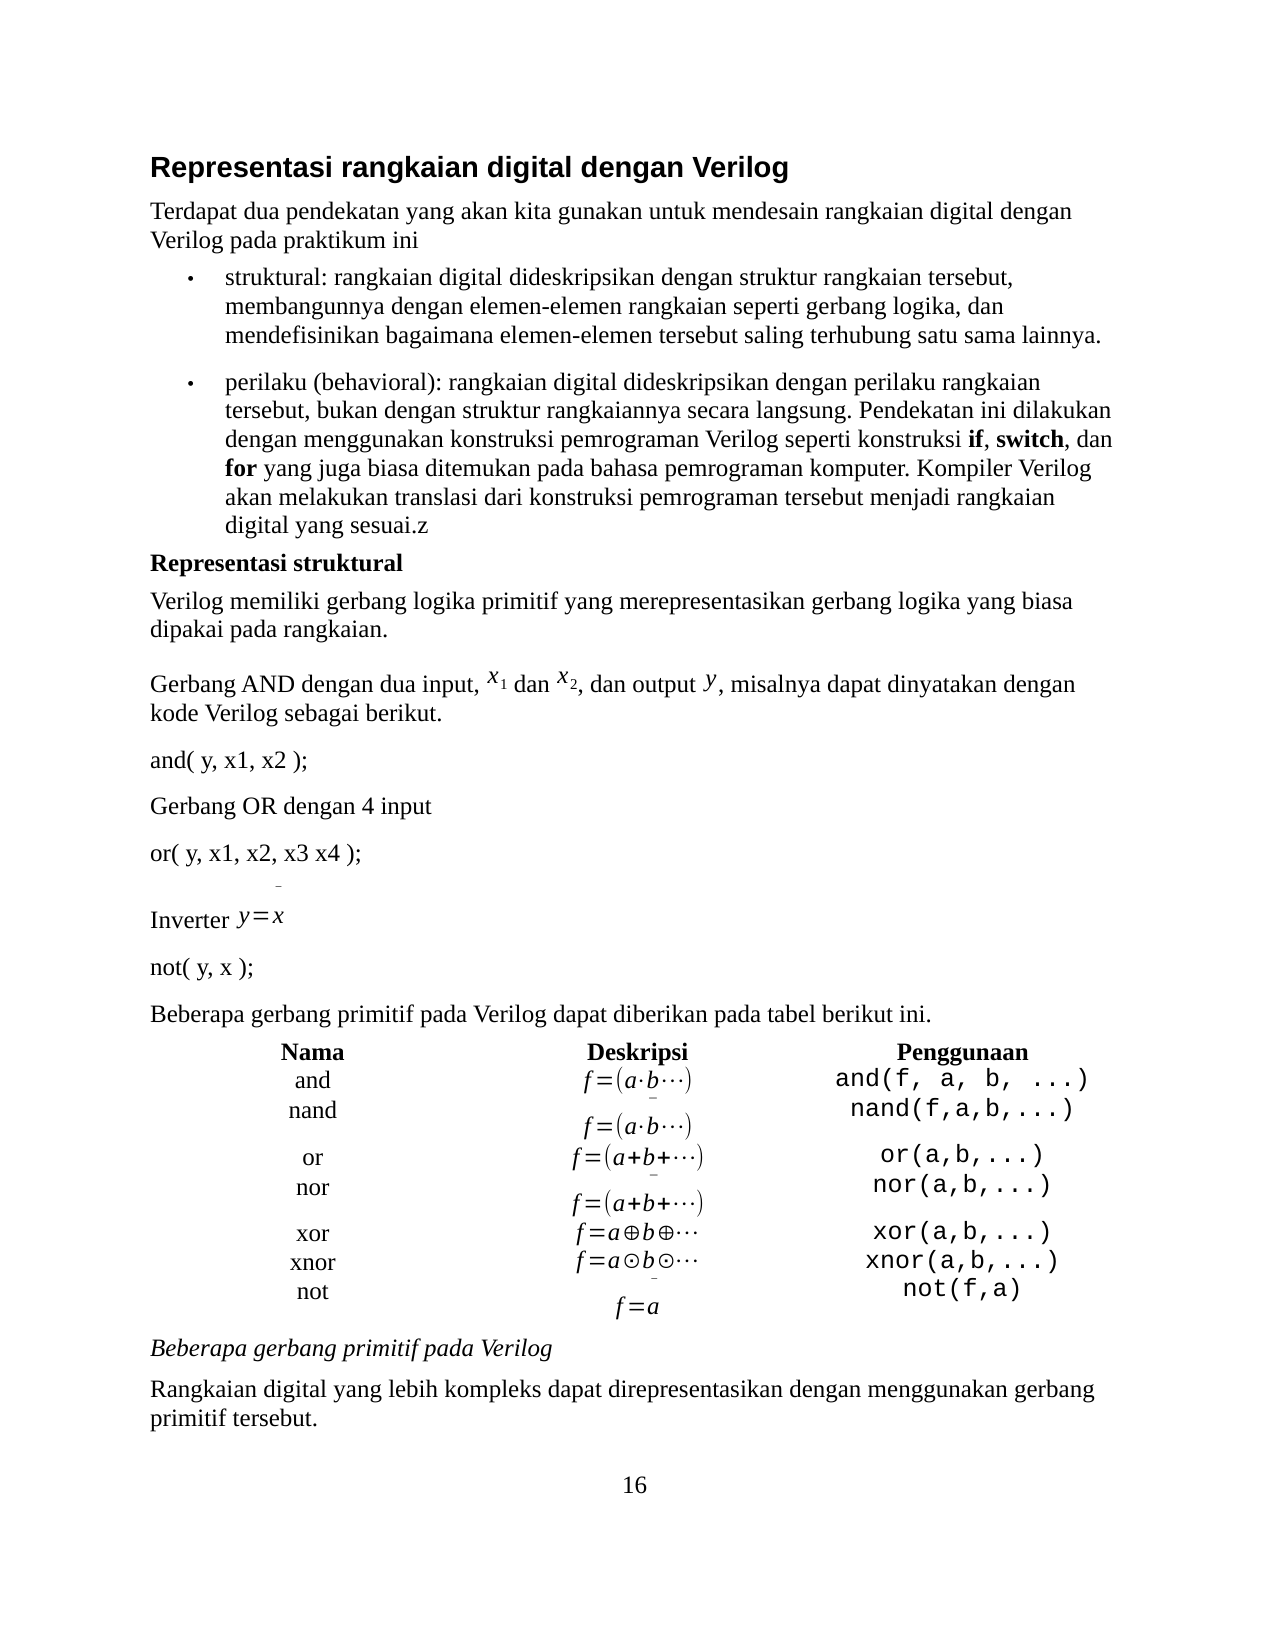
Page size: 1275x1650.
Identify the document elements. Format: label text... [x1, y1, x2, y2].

subtitle Representasi rangkaian digital dengan Verilog [150, 150, 1125, 183]
text Inverter [150, 885, 1125, 934]
table_cell or(a,b,...) [800, 1142, 1125, 1172]
text Rangkaian digital yang lebih kompleks dapat direpresentasikan dengan menggunakan gerbang primitif tersebut. [150, 1374, 1125, 1431]
list perilaku (behavioral): rangkaian digital dideskripsikan dengan perilaku rangkaian tersebut, bukan dengan struktur rangkaiannya secara langsung. Pendekatan ini dilakukan dengan menggunakan konstruksi pemrograman Verilog seperti konstruksi if, switch, dan for yang juga biasa ditemukan pada bahasa pemrograman komputer. Kompiler Verilog akan melakukan translasi dari konstruksi pemrograman tersebut menjadi rangkaian digital yang sesuai.z [187, 367, 1125, 539]
text Beberapa gerbang primitif pada Verilog dapat diberikan pada tabel berikut ini. [150, 999, 1125, 1028]
table_cell [475, 1219, 800, 1247]
text or( y, x1, x2, x3 x4 ); [150, 838, 1125, 867]
table_cell [475, 1247, 800, 1276]
table_cell nand [150, 1095, 475, 1142]
table_cell not(f,a) [800, 1276, 1125, 1320]
table_cell [475, 1095, 800, 1142]
table_cell and [150, 1065, 475, 1095]
table_cell [475, 1276, 800, 1320]
text Verilog memiliki gerbang logika primitif yang merepresentasikan gerbang logika yang biasa dipakai pada rangkaian. [150, 586, 1125, 643]
table_cell and(f, a, b, ...) [800, 1065, 1125, 1095]
text Terdapat dua pendekatan yang akan kita gunakan untuk mendesain rangkaian digital dengan Verilog pada praktikum ini [150, 196, 1125, 253]
table_header Penggunaan [800, 1037, 1125, 1065]
table_cell or [150, 1142, 475, 1172]
table_cell nor [150, 1172, 475, 1218]
table_cell [475, 1172, 800, 1218]
list struktural: rangkaian digital dideskripsikan dengan struktur rangkaian tersebut, membangunnya dengan elemen-elemen rangkaian seperti gerbang logika, dan mendefisinikan bagaimana elemen-elemen tersebut saling terhubung satu sama lainnya. [187, 262, 1125, 349]
table_cell nand(f,a,b,...) [800, 1095, 1125, 1142]
table_cell [475, 1142, 800, 1172]
text Gerbang AND dengan dua input, dan , dan output , misalnya dapat dinyatakan dengan kode Verilog sebagai berikut. [150, 661, 1125, 727]
text Beberapa gerbang primitif pada Verilog [150, 1333, 1125, 1361]
table_header Nama [150, 1037, 475, 1065]
table_cell xnor [150, 1247, 475, 1276]
table_cell xor(a,b,...) [800, 1219, 1125, 1247]
table_cell nor(a,b,...) [800, 1172, 1125, 1218]
text not( y, x ); [150, 952, 1125, 981]
text Gerbang OR dengan 4 input [150, 791, 1125, 820]
table_header Deskripsi [475, 1037, 800, 1065]
table_cell not [150, 1276, 475, 1320]
table_cell [475, 1065, 800, 1095]
text Representasi struktural [150, 548, 1125, 577]
text and( y, x1, x2 ); [150, 745, 1125, 773]
table_cell xor [150, 1219, 475, 1247]
table_cell xnor(a,b,...) [800, 1247, 1125, 1276]
